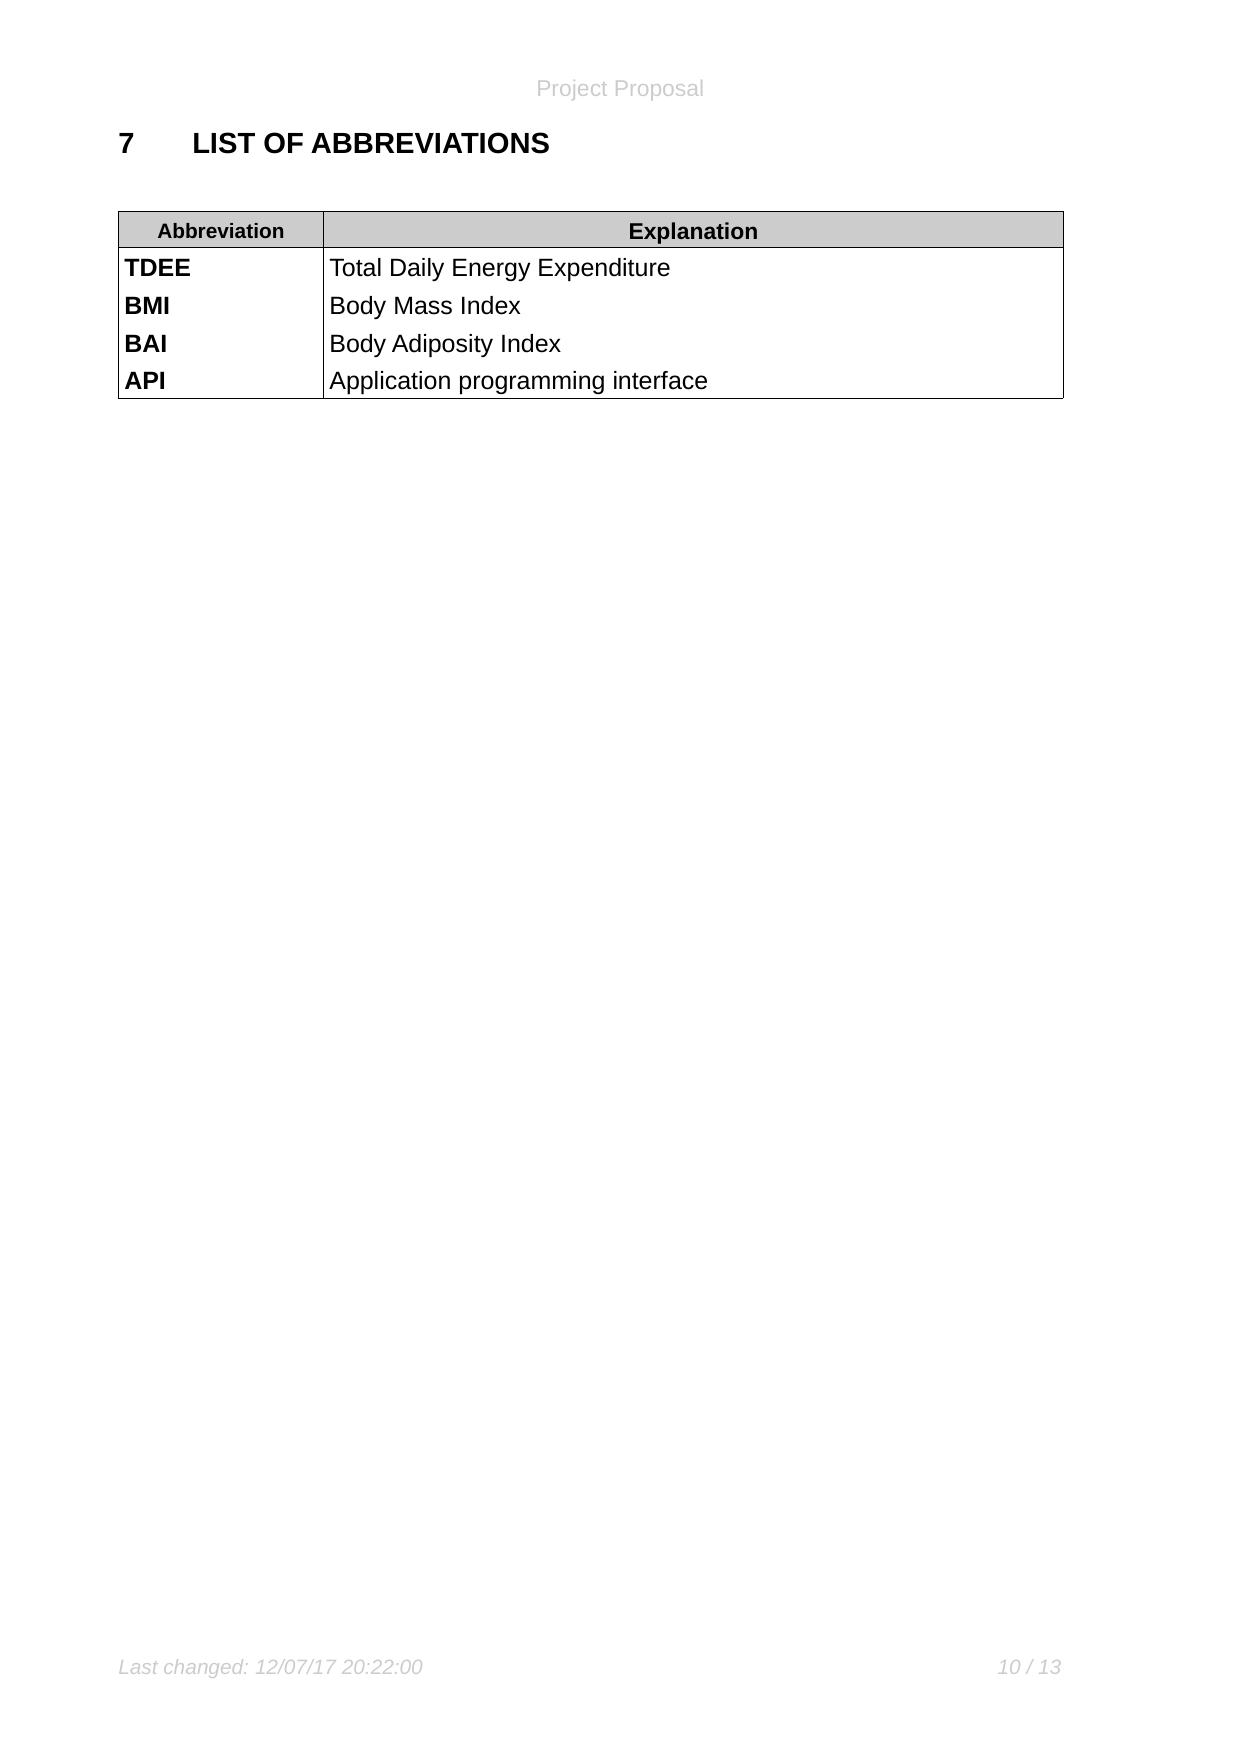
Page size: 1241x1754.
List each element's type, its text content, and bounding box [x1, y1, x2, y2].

table_cell API [119, 360, 323, 398]
table_header Explanation [324, 212, 1063, 247]
table_cell TDEE [119, 248, 323, 285]
subtitle List of Abbreviations [118, 126, 1122, 160]
table_header Abbreviation [119, 212, 323, 247]
table_cell BMI [119, 285, 323, 323]
table_cell Application programming interface [324, 360, 1063, 398]
table_cell Total Daily Energy Expenditure [324, 248, 1063, 285]
table_cell BAI [119, 323, 323, 360]
table_cell Body Adiposity Index [324, 323, 1063, 360]
table_cell Body Mass Index [324, 285, 1063, 323]
